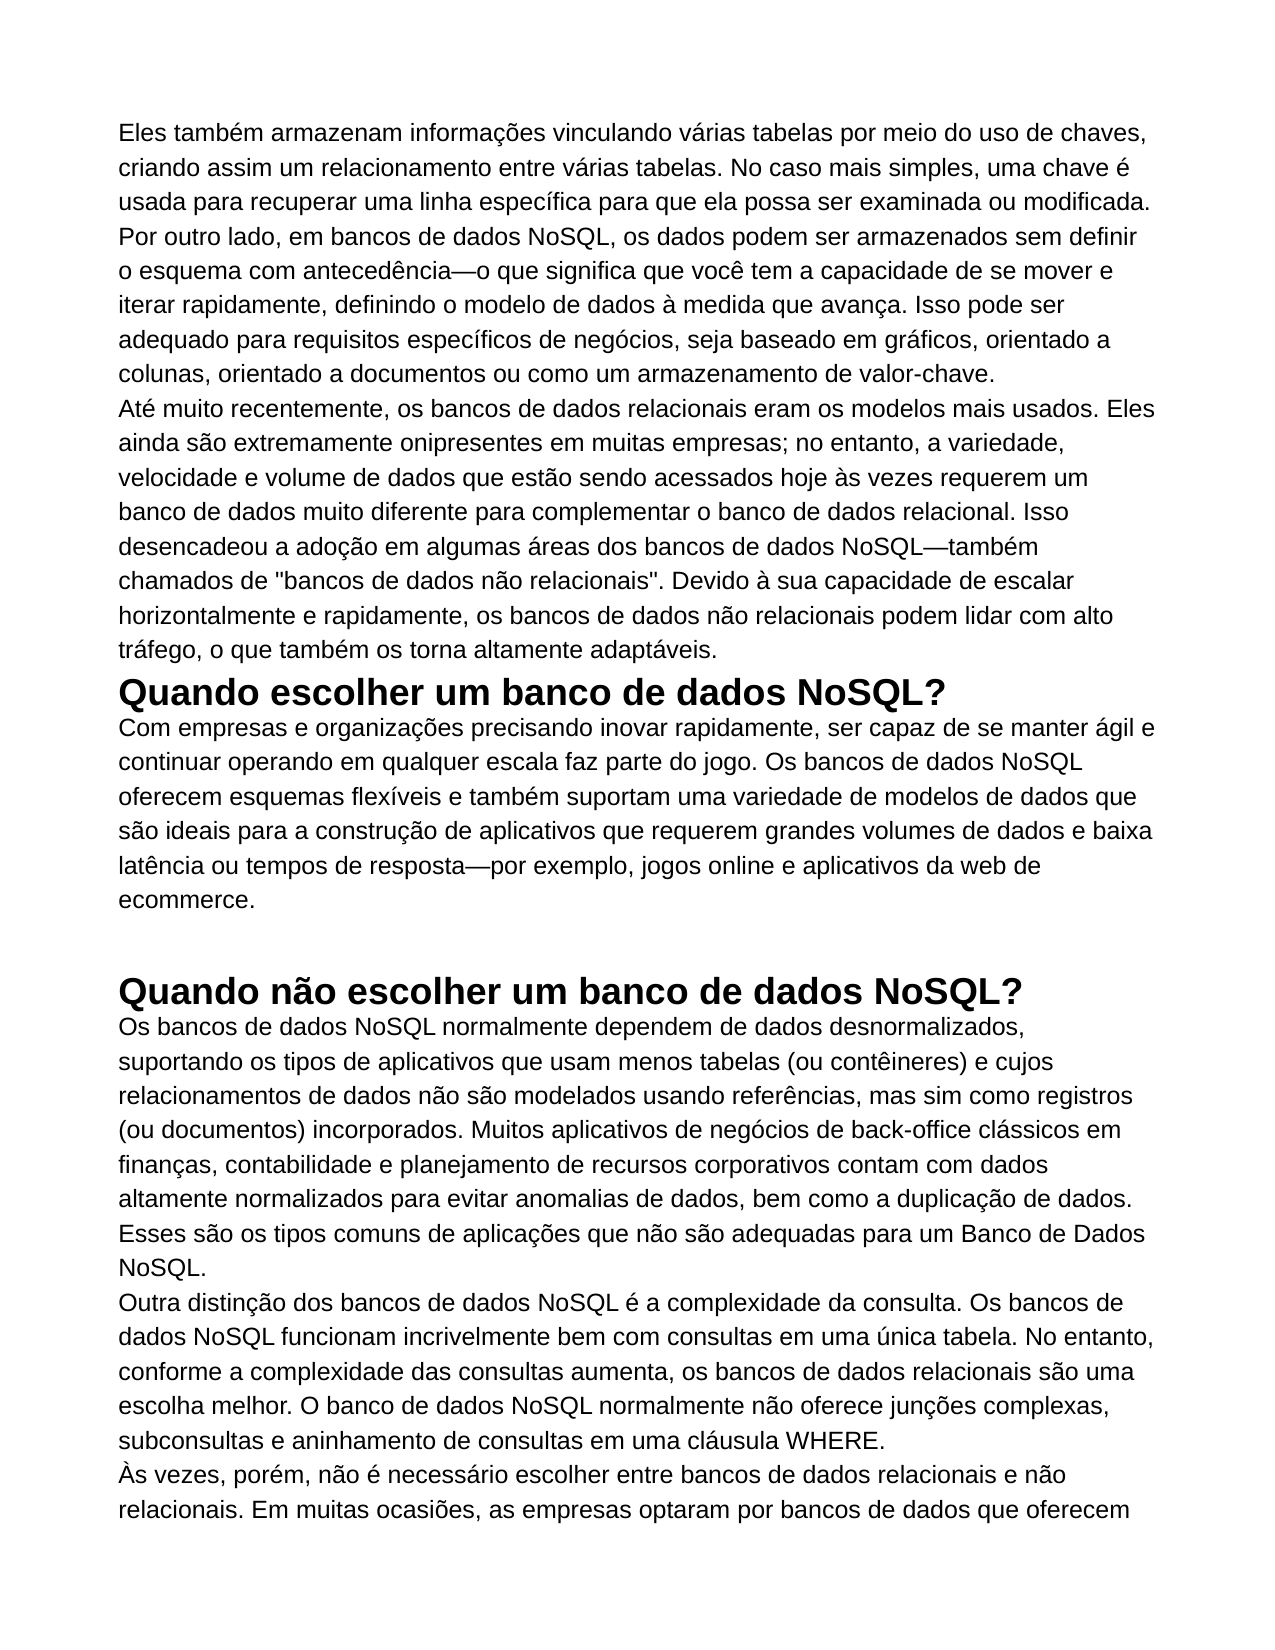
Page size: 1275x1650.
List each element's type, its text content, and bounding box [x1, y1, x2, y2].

text Com empresas e organizações precisando inovar rapidamente, ser capaz de se manter ágil e continuar operando em qualquer escala faz parte do jogo. Os bancos de dados NoSQL oferecem esquemas flexíveis e também suportam uma variedade de modelos de dados que são ideais para a construção de aplicativos que requerem grandes volumes de dados e baixa latência ou tempos de resposta—por exemplo, jogos online e aplicativos da web de ecommerce. [118, 713, 1157, 914]
text Às vezes, porém, não é necessário escolher entre bancos de dados relacionais e não relacionais. Em muitas ocasiões, as empresas optaram por bancos de dados que oferecem [118, 1460, 1157, 1523]
text Até muito recentemente, os bancos de dados relacionais eram os modelos mais usados. Eles ainda são extremamente onipresentes em muitas empresas; no entanto, a variedade, velocidade e volume de dados que estão sendo acessados hoje às vezes requerem um banco de dados muito diferente para complementar o banco de dados relacional. Isso desencadeou a adoção em algumas áreas dos bancos de dados NoSQL—também chamados de "bancos de dados não relacionais". Devido à sua capacidade de escalar horizontalmente e rapidamente, os bancos de dados não relacionais podem lidar com alto tráfego, o que também os torna altamente adaptáveis. [118, 394, 1157, 664]
subtitle Quando não escolher um banco de dados NoSQL? [118, 969, 1157, 1012]
text Eles também armazenam informações vinculando várias tabelas por meio do uso de chaves, criando assim um relacionamento entre várias tabelas. No caso mais simples, uma chave é usada para recuperar uma linha específica para que ela possa ser examinada ou modificada. [118, 118, 1157, 216]
subtitle Quando escolher um banco de dados NoSQL? [118, 670, 1157, 713]
text Outra distinção dos bancos de dados NoSQL é a complexidade da consulta. Os bancos de dados NoSQL funcionam incrivelmente bem com consultas em uma única tabela. No entanto, conforme a complexidade das consultas aumenta, os bancos de dados relacionais são uma escolha melhor. O banco de dados NoSQL normalmente não oferece junções complexas, subconsultas e aninhamento de consultas em uma cláusula WHERE. [118, 1288, 1157, 1454]
text Por outro lado, em bancos de dados NoSQL, os dados podem ser armazenados sem definir o esquema com antecedência—o que significa que você tem a capacidade de se mover e iterar rapidamente, definindo o modelo de dados à medida que avança. Isso pode ser adequado para requisitos específicos de negócios, seja baseado em gráficos, orientado a colunas, orientado a documentos ou como um armazenamento de valor-chave. [118, 222, 1157, 388]
text Os bancos de dados NoSQL normalmente dependem de dados desnormalizados, suportando os tipos de aplicativos que usam menos tabelas (ou contêineres) e cujos relacionamentos de dados não são modelados usando referências, mas sim como registros (ou documentos) incorporados. Muitos aplicativos de negócios de back-office clássicos em finanças, contabilidade e planejamento de recursos corporativos contam com dados altamente normalizados para evitar anomalias de dados, bem como a duplicação de dados. Esses são os tipos comuns de aplicações que não são adequadas para um Banco de Dados NoSQL. [118, 1012, 1157, 1282]
